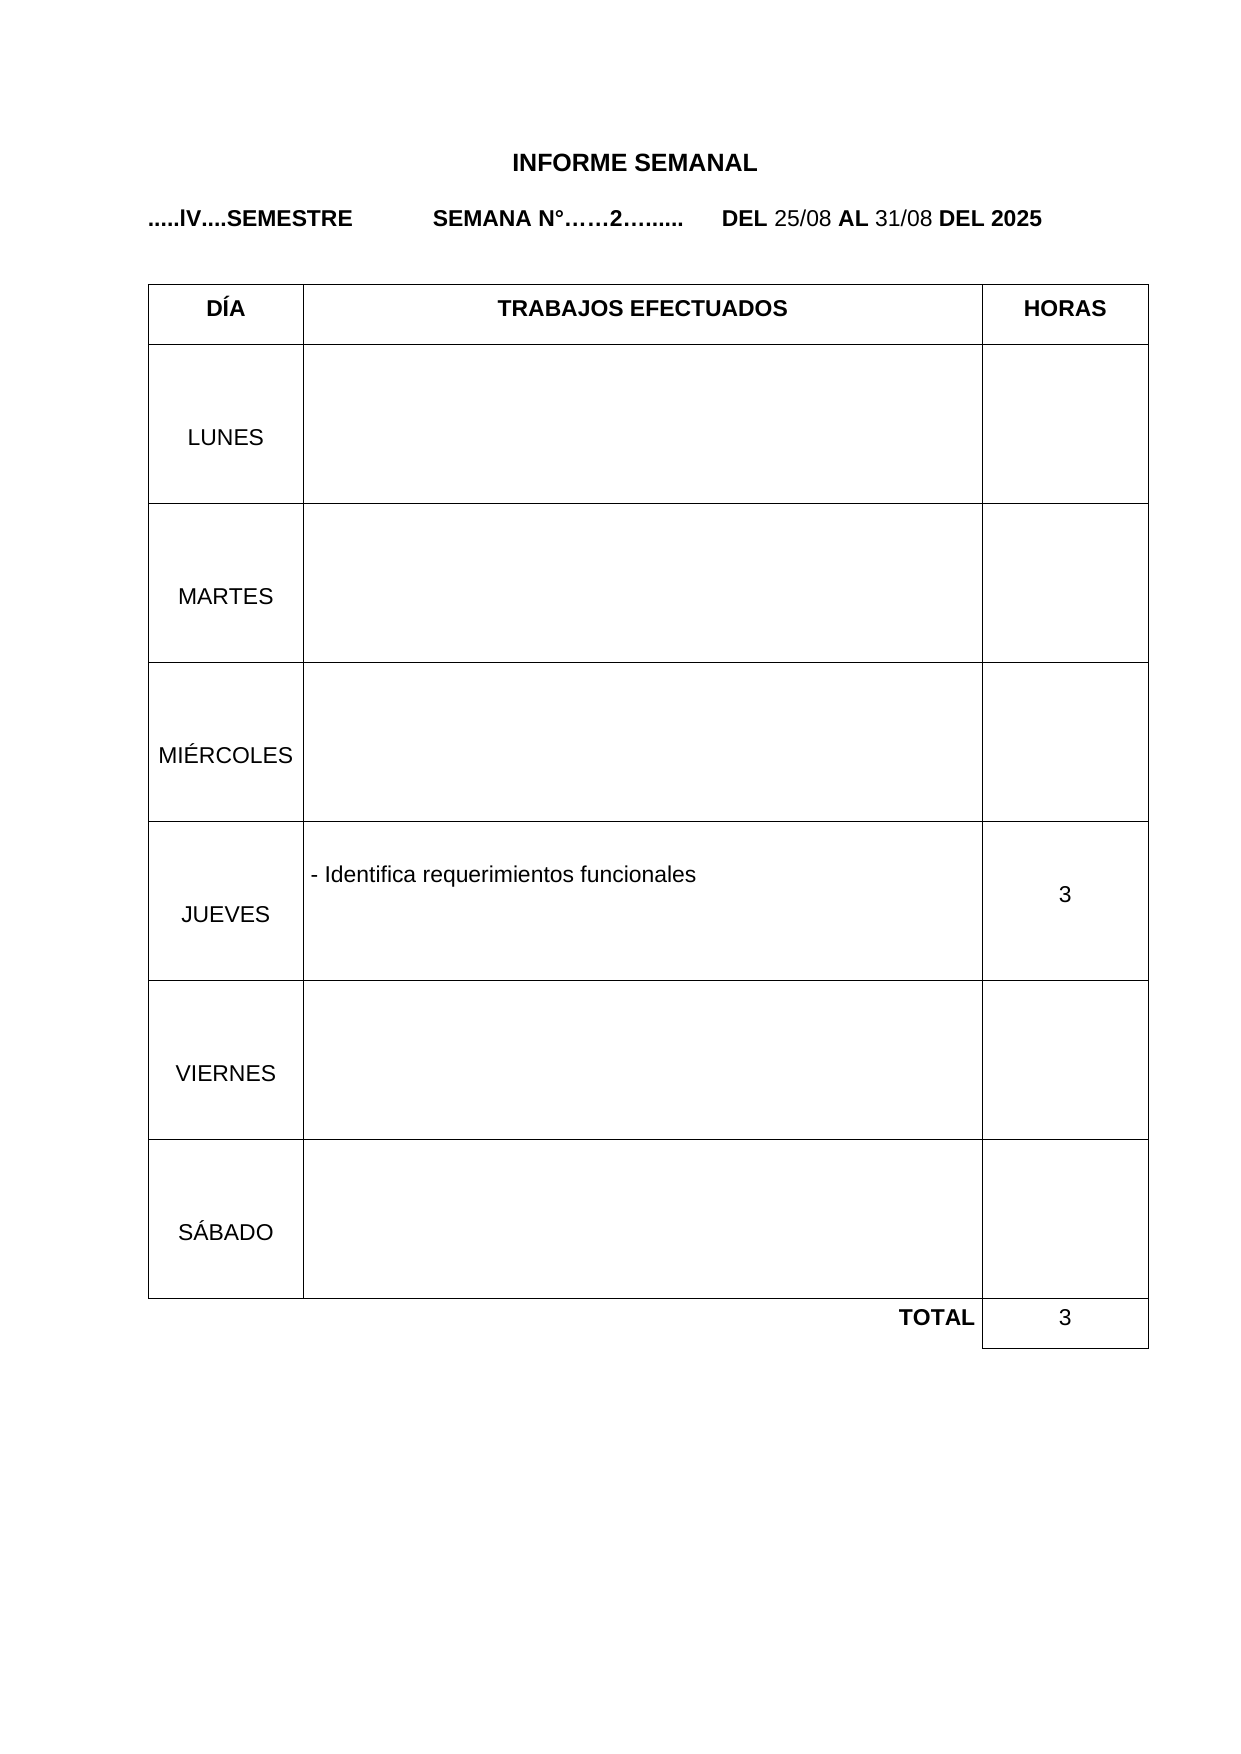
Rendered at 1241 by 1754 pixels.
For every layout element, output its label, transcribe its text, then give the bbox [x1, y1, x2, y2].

text INFORME SEMANAL [148, 148, 1122, 176]
table_header HORAS [983, 285, 1148, 344]
table_cell [304, 1140, 982, 1297]
table_cell [983, 981, 1148, 1138]
table_cell 3 [983, 822, 1148, 979]
table_header TRABAJOS EFECTUADOS [304, 285, 982, 344]
text .....lV....SEMESTRE SEMANA N°……2…...... DEL 25/08 AL 31/08 DEL 2025 [148, 205, 1167, 232]
table_cell TOTAL [303, 1299, 982, 1348]
table_cell JUEVES [149, 822, 303, 979]
table_cell MARTES [149, 504, 303, 662]
table_cell [983, 663, 1148, 821]
table_cell [304, 981, 982, 1138]
table_cell [983, 504, 1148, 662]
table_cell VIERNES [149, 981, 303, 1138]
table_cell SÁBADO [149, 1140, 303, 1297]
table_header DÍA [149, 285, 303, 344]
table_cell LUNES [149, 345, 303, 503]
table_cell [148, 1299, 303, 1348]
table_cell MIÉRCOLES [149, 663, 303, 821]
table_cell [304, 504, 982, 662]
table_cell [304, 345, 982, 503]
table_cell [983, 1140, 1148, 1297]
table_cell - Identifica requerimientos funcionales [304, 822, 982, 979]
table_cell 3 [983, 1299, 1148, 1348]
table_cell [983, 345, 1148, 503]
table_cell [304, 663, 982, 821]
